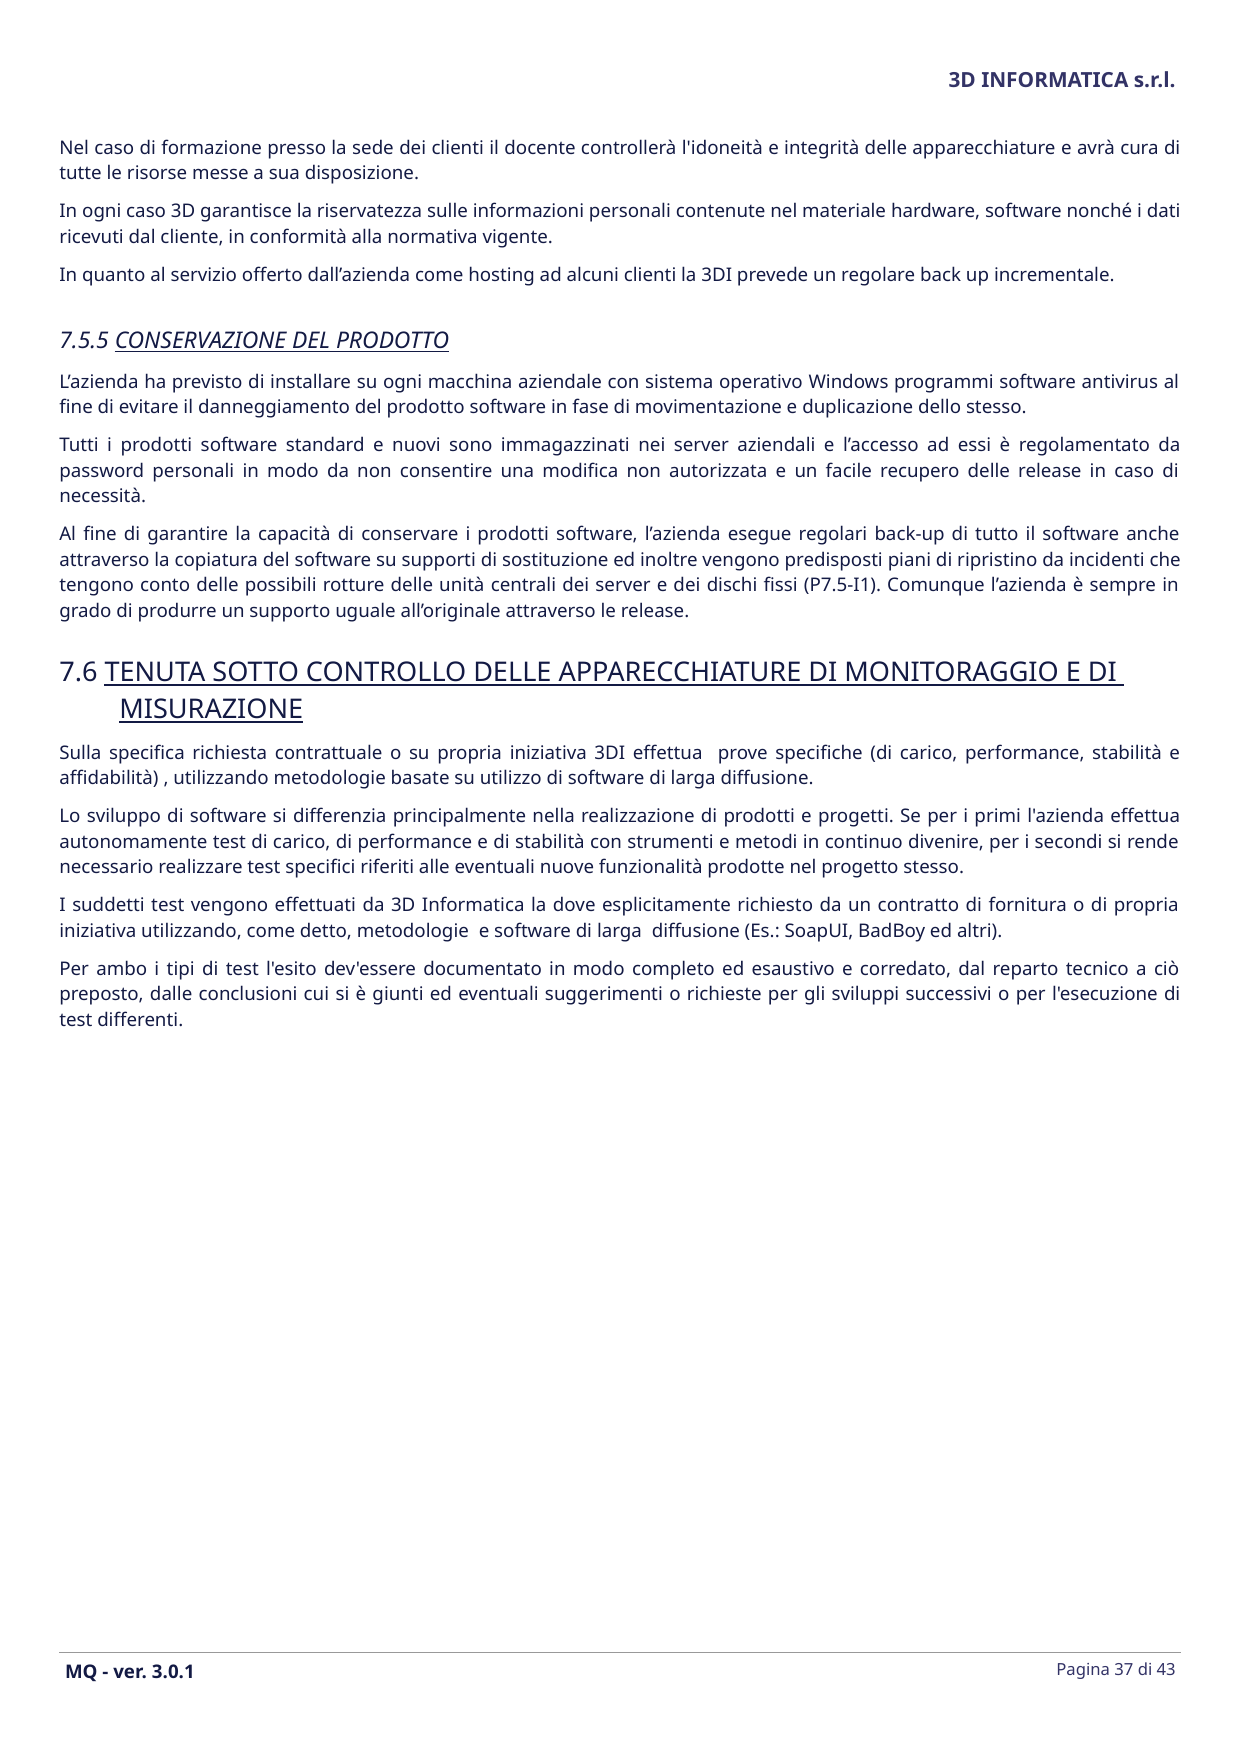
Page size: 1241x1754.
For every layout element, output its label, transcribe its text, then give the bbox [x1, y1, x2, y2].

text Sulla specifica richiesta contrattuale o su propria iniziativa 3DI effettua prove specifiche (di carico, performance, stabilità e affidabilità) , utilizzando metodologie basate su utilizzo di software di larga diffusione. [59, 739, 1181, 790]
text In quanto al servizio offerto dall’azienda come hosting ad alcuni clienti la 3DI prevede un regolare back up incrementale. [59, 261, 1181, 287]
list Al fine di garantire la capacità di conservare i prodotti software, l’azienda esegue regolari back-up di tutto il software anche attraverso la copiatura del software su supporti di sostituzione ed inoltre vengono predisposti piani di ripristino da incidenti che tengono conto delle possibili rotture delle unità centrali dei server e dei dischi fissi (P7.5-I1). Comunque l’azienda è sempre in grado di produrre un supporto uguale all’originale attraverso le release. [59, 521, 1181, 623]
subtitle Conservazione del prodotto [59, 324, 1181, 356]
subtitle Tenuta sotto controllo delle apparecchiature di monitoraggio e di misurazione [59, 653, 1181, 727]
text Lo sviluppo di software si differenzia principalmente nella realizzazione di prodotti e progetti. Se per i primi l'azienda effettua autonomamente test di carico, di performance e di stabilità con strumenti e metodi in continuo divenire, per i secondi si rende necessario realizzare test specifici riferiti alle eventuali nuove funzionalità prodotte nel progetto stesso. [59, 803, 1181, 879]
text Nel caso di formazione presso la sede dei clienti il docente controllerà l'idoneità e integrità delle apparecchiature e avrà cura di tutte le risorse messe a sua disposizione. [59, 134, 1181, 185]
text In ogni caso 3D garantisce la riservatezza sulle informazioni personali contenute nel materiale hardware, software nonché i dati ricevuti dal cliente, in conformità alla normativa vigente. [59, 198, 1181, 249]
text Per ambo i tipi di test l'esito dev'essere documentato in modo completo ed esaustivo e corredato, dal reparto tecnico a ciò preposto, dalle conclusioni cui si è giunti ed eventuali suggerimenti o richieste per gli sviluppi successivi o per l'esecuzione di test differenti. [59, 955, 1181, 1032]
text Tutti i prodotti software standard e nuovi sono immagazzinati nei server aziendali e l’accesso ad essi è regolamentato da password personali in modo da non consentire una modifica non autorizzata e un facile recupero delle release in caso di necessità. [59, 432, 1181, 508]
text L’azienda ha previsto di installare su ogni macchina aziendale con sistema operativo Windows programmi software antivirus al fine di evitare il danneggiamento del prodotto software in fase di movimentazione e duplicazione dello stesso. [59, 368, 1181, 419]
text I suddetti test vengono effettuati da 3D Informatica la dove esplicitamente richiesto da un contratto di fornitura o di propria iniziativa utilizzando, come detto, metodologie e software di larga diffusione (Es.: SoapUI, BadBoy ed altri). [59, 892, 1181, 943]
